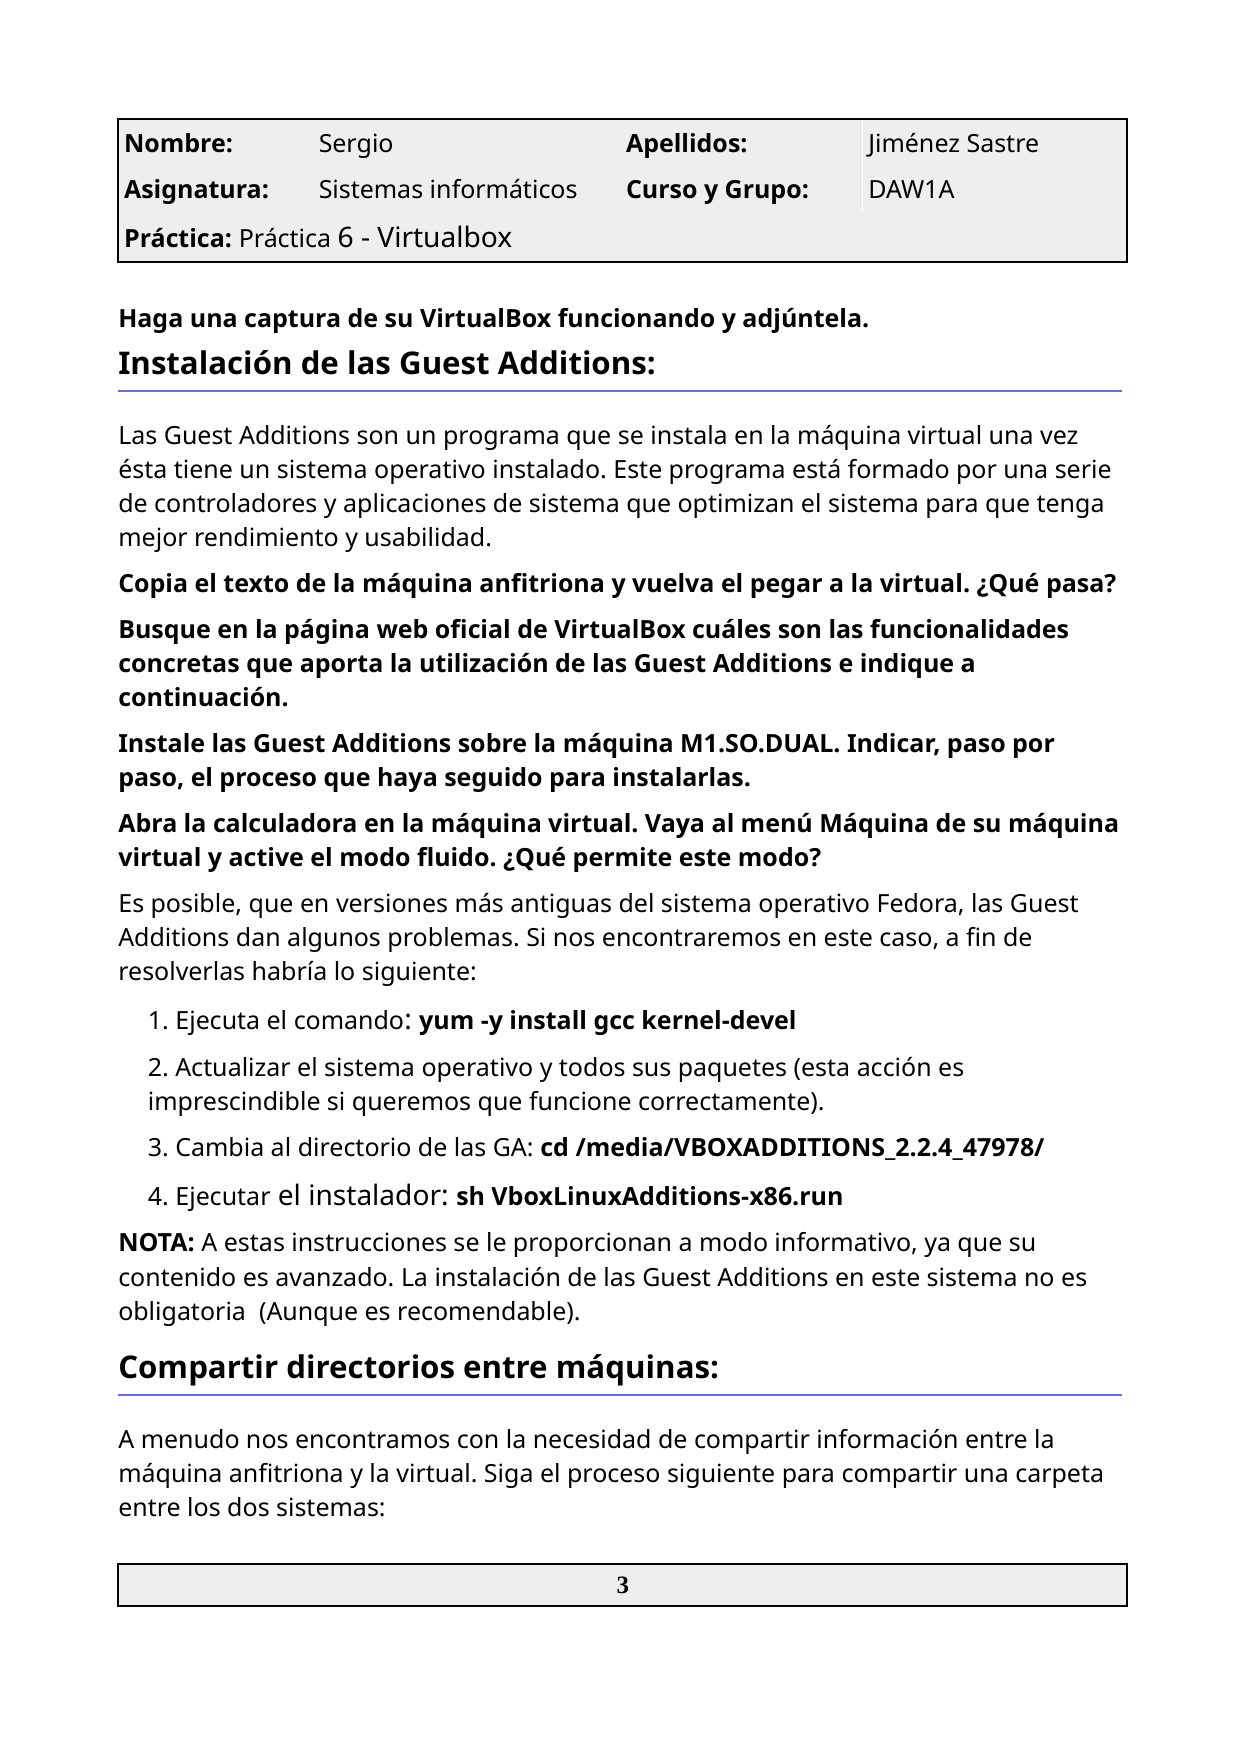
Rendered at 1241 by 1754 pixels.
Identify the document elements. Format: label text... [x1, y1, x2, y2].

table_header [118, 392, 1122, 418]
text Abra la calculadora en la máquina virtual. Vaya al menú Máquina de su máquina virtual y active el modo fluido. ¿Qué permite este modo? [118, 805, 1122, 873]
text A menudo nos encontramos con la necesidad de compartir información entre la máquina anfitriona y la virtual. Siga el proceso siguiente para compartir una carpeta entre los dos sistemas: [118, 1421, 1122, 1524]
text 4. Ejecutar el instalador: sh VboxLinuxAdditions-x86.run [148, 1175, 1122, 1213]
text NOTA: A estas instrucciones se le proporcionan a modo informativo, ya que su contenido es avanzado. La instalación de las Guest Additions en este sistema no es obligatoria (Aunque es recomendable). [118, 1225, 1122, 1327]
text 3. Cambia al directorio de las GA: cd /media/VBOXADDITIONS_2.2.4_47978/ [148, 1129, 1122, 1163]
text Haga una captura de su VirtualBox funcionando y adjúntela. [118, 301, 1122, 335]
text Instale las Guest Additions sobre la máquina M1.SO.DUAL. Indicar, paso por paso, el proceso que haya seguido para instalarlas. [118, 725, 1122, 793]
text 1. Ejecuta el comando: yum -y install gcc kernel-devel [148, 999, 1122, 1037]
text Es posible, que en versiones más antiguas del sistema operativo Fedora, las Guest Additions dan algunos problemas. Si nos encontraremos en este caso, a fin de resolverlas habría lo siguiente: [118, 885, 1122, 987]
text Instalación de las Guest Additions: [118, 341, 1122, 384]
text Busque en la página web oficial de VirtualBox cuáles son las funcionalidades concretas que aporta la utilización de las Guest Additions e indique a continuación. [118, 611, 1122, 714]
text 2. Actualizar el sistema operativo y todos sus paquetes (esta acción es imprescindible si queremos que funcione correctamente). [148, 1049, 1122, 1117]
text Las Guest Additions son un programa que se instala en la máquina virtual una vez ésta tiene un sistema operativo instalado. Este programa está formado por una serie de controladores y aplicaciones de sistema que optimizan el sistema para que tenga mejor rendimiento y usabilidad. [118, 418, 1122, 554]
text Copia el texto de la máquina anfitriona y vuelva el pegar a la virtual. ¿Qué pasa? [118, 566, 1122, 600]
text Compartir directorios entre máquinas: [118, 1345, 1122, 1388]
table_header [118, 1396, 1122, 1421]
